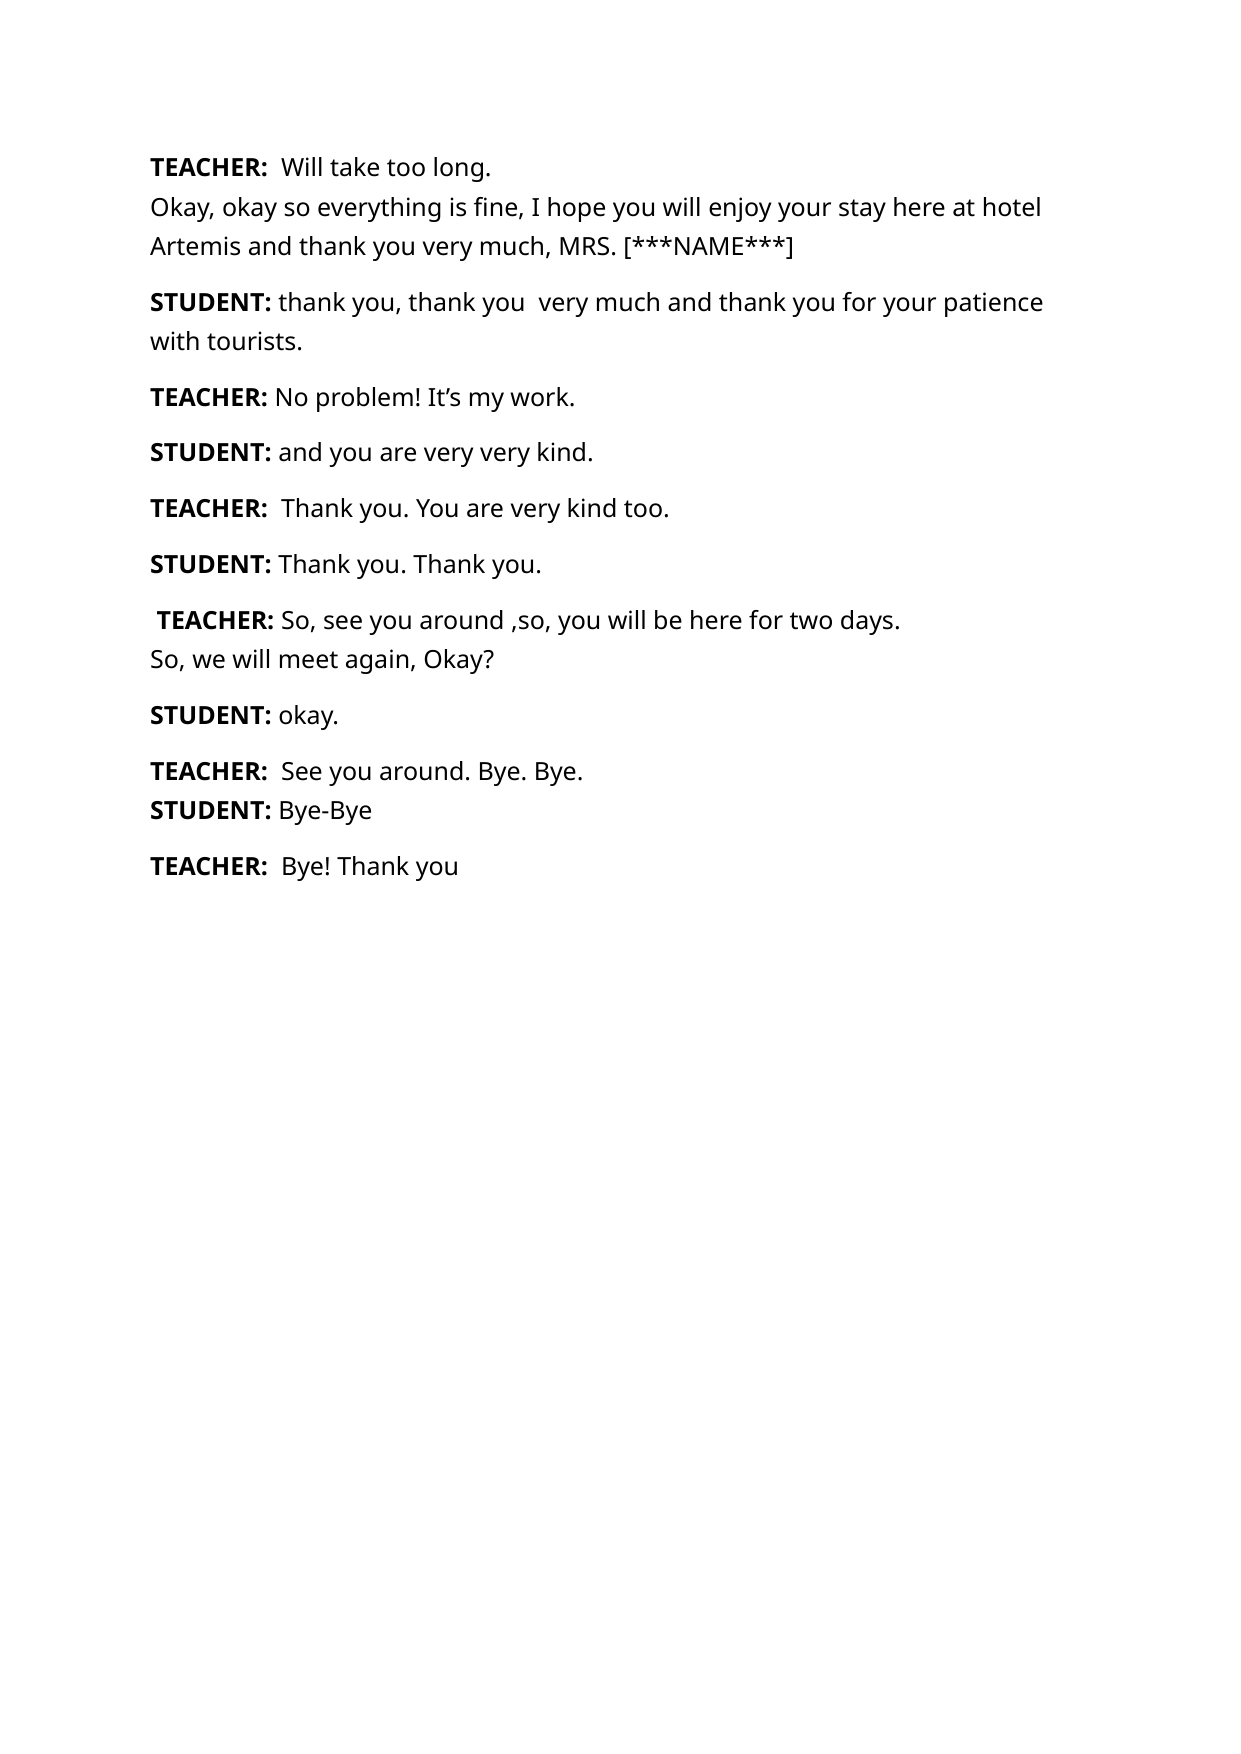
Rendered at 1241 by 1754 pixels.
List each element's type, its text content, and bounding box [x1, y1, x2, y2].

text TEACHER: See you around. Bye. Bye. STUDENT: Bye-Bye [150, 753, 1090, 827]
text TEACHER: So, see you around ,so, you will be here for two days. So, we will meet again, Okay? [150, 602, 1090, 676]
text TEACHER: Bye! Thank you [150, 848, 1090, 882]
text STUDENT: thank you, thank you very much and thank you for your patience with tourists. [150, 284, 1090, 357]
text TEACHER: Will take too long. Okay, okay so everything is fine, I hope you will enjoy your stay here at hotel Artemis and thank you very much, MRS. [***NAME***] [150, 150, 1090, 262]
text STUDENT: and you are very very kind. [150, 435, 1090, 469]
text STUDENT: Thank you. Thank you. [150, 547, 1090, 581]
text TEACHER: Thank you. You are very kind too. [150, 491, 1090, 525]
text TEACHER: No problem! It’s my work. [150, 379, 1090, 413]
text STUDENT: okay. [150, 697, 1090, 732]
